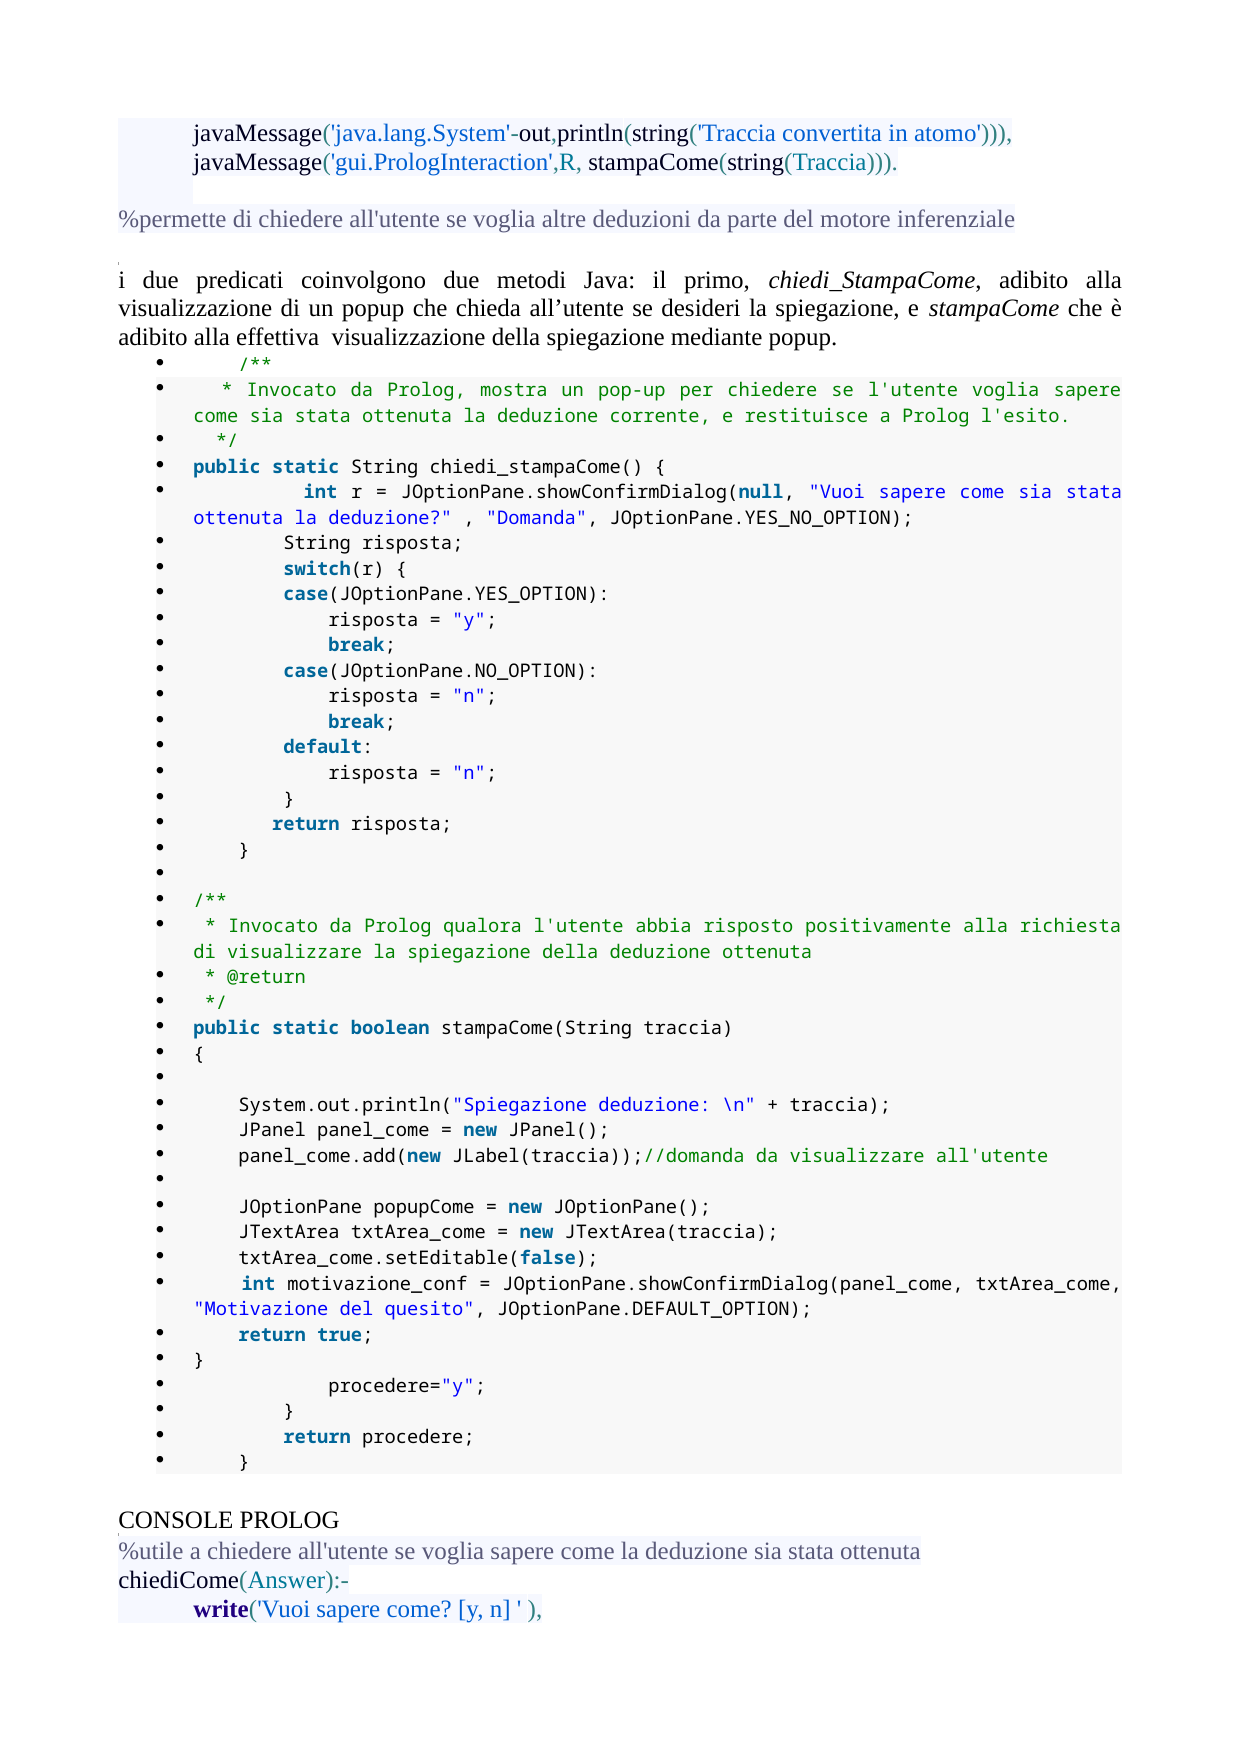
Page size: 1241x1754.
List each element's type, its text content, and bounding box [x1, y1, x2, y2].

list case(JOptionPane.NO_OPTION): [156, 657, 1122, 683]
list JPanel panel_come = new JPanel(); [156, 1117, 1122, 1142]
list procedere="y"; [156, 1372, 1122, 1397]
list /** [156, 351, 1122, 377]
text write('Vuoi sapere come? [y, n] ' ), [118, 1594, 1122, 1623]
list txtArea_come.setEditable(false); [156, 1244, 1122, 1270]
list System.out.println("Spiegazione deduzione: \n" + traccia); [156, 1091, 1122, 1117]
text chiediCome(Answer):- [118, 1565, 1122, 1594]
list * @return [156, 963, 1122, 989]
list JOptionPane popupCome = new JOptionPane(); [156, 1193, 1122, 1219]
list * Invocato da Prolog qualora l'utente abbia risposto positivamente alla richiesta di visualizzare la spiegazione della deduzione ottenuta [156, 912, 1122, 963]
list int r = JOptionPane.showConfirmDialog(null, "Vuoi sapere come sia stata ottenuta la deduzione?" , "Domanda", JOptionPane.YES_NO_OPTION); [156, 479, 1122, 530]
text CONSOLE PROLOG [118, 1505, 1122, 1533]
list String risposta; [156, 530, 1122, 555]
list return true; [156, 1321, 1122, 1346]
list */ [156, 428, 1122, 453]
list switch(r) { [156, 555, 1122, 581]
list public static String chiedi_stampaCome() { [156, 453, 1122, 479]
list return procedere; [156, 1423, 1122, 1448]
list break; [156, 632, 1122, 657]
text i due predicati coinvolgono due metodi Java: il primo, chiedi_StampaCome, adibito alla visualizzazione di un popup che chieda all’utente se desideri la spiegazione, e stampaCome che è adibito alla effettiva visualizzazione della spiegazione mediante popup. [118, 265, 1122, 351]
list JTextArea txtArea_come = new JTextArea(traccia); [156, 1219, 1122, 1244]
text %utile a chiedere all'utente se voglia sapere come la deduzione sia stata ottenuta [118, 1536, 1122, 1565]
list break; [156, 708, 1122, 734]
list case(JOptionPane.YES_OPTION): [156, 581, 1122, 606]
list } [156, 1397, 1122, 1423]
list } [156, 785, 1122, 810]
list panel_come.add(new JLabel(traccia));//domanda da visualizzare all'utente [156, 1142, 1122, 1168]
text %permette di chiedere all'utente se voglia altre deduzioni da parte del motore inferenziale [118, 204, 1122, 233]
list } [156, 1346, 1122, 1372]
list risposta = "n"; [156, 683, 1122, 708]
text javaMessage('gui.PrologInteraction',R, stampaCome(string(Traccia))). [118, 147, 1122, 176]
list public static boolean stampaCome(String traccia) [156, 1014, 1122, 1040]
list int motivazione_conf = JOptionPane.showConfirmDialog(panel_come, txtArea_come, "Motivazione del quesito", JOptionPane.DEFAULT_OPTION); [156, 1270, 1122, 1321]
list */ [156, 989, 1122, 1014]
list risposta = "y"; [156, 606, 1122, 632]
list { [156, 1040, 1122, 1066]
list /** [156, 887, 1122, 912]
list * Invocato da Prolog, mostra un pop-up per chiedere se l'utente voglia sapere come sia stata ottenuta la deduzione corrente, e restituisce a Prolog l'esito. [156, 377, 1122, 428]
text javaMessage('java.lang.System'-out,println(string('Traccia convertita in atomo'))), [118, 118, 1122, 147]
list } [156, 1448, 1122, 1474]
list return risposta; [156, 810, 1122, 836]
list default: [156, 734, 1122, 759]
list risposta = "n"; [156, 759, 1122, 785]
list } [156, 836, 1122, 861]
